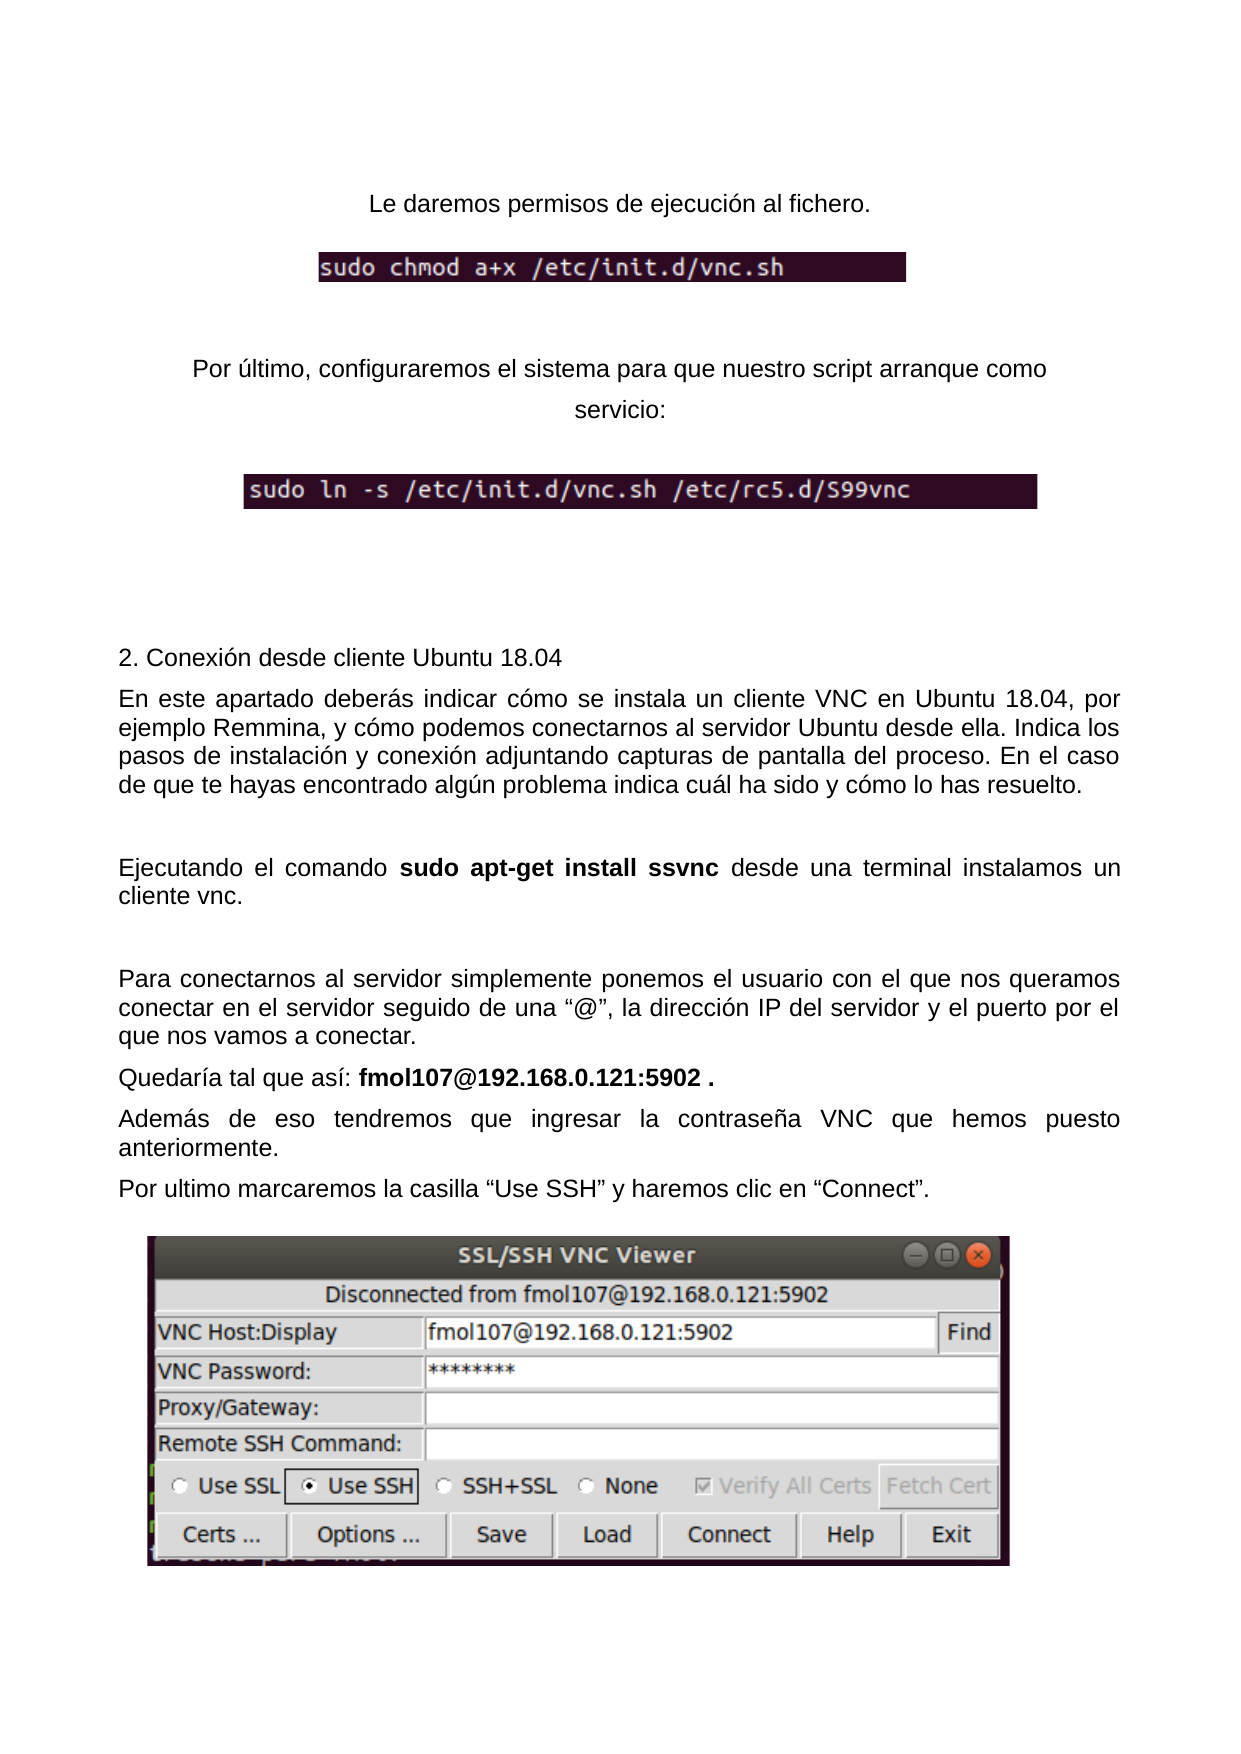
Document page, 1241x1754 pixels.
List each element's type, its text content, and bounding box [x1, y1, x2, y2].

picture [243, 474, 1038, 509]
text Además de eso tendremos que ingresar la contraseña VNC que hemos puesto anteriormente. [118, 1104, 1122, 1161]
text 2. Conexión desde cliente Ubuntu 18.04 [118, 643, 1122, 671]
picture [147, 1236, 1010, 1566]
text servicio: [118, 395, 1122, 424]
text Quedaría tal que así: fmol107@192.168.0.121:5902 . [118, 1063, 1122, 1091]
picture [318, 252, 907, 282]
text Le daremos permisos de ejecución al fichero. [118, 189, 1122, 218]
text Por ultimo marcaremos la casilla “Use SSH” y haremos clic en “Connect”. [118, 1174, 1122, 1203]
text Ejecutando el comando sudo apt-get install ssvnc desde una terminal instalamos un cliente vnc. [118, 853, 1122, 910]
text Para conectarnos al servidor simplemente ponemos el usuario con el que nos queramos conectar en el servidor seguido de una “@”, la dirección IP del servidor y el puerto por el que nos vamos a conectar. [118, 964, 1122, 1050]
text En este apartado deberás indicar cómo se instala un cliente VNC en Ubuntu 18.04, por ejemplo Remmina, y cómo podemos conectarnos al servidor Ubuntu desde ella. Indica los pasos de instalación y conexión adjuntando capturas de pantalla del proceso. En el caso de que te hayas encontrado algún problema indica cuál ha sido y cómo lo has resuelto. [118, 684, 1122, 799]
text Por último, configuraremos el sistema para que nuestro script arranque como [118, 354, 1122, 383]
